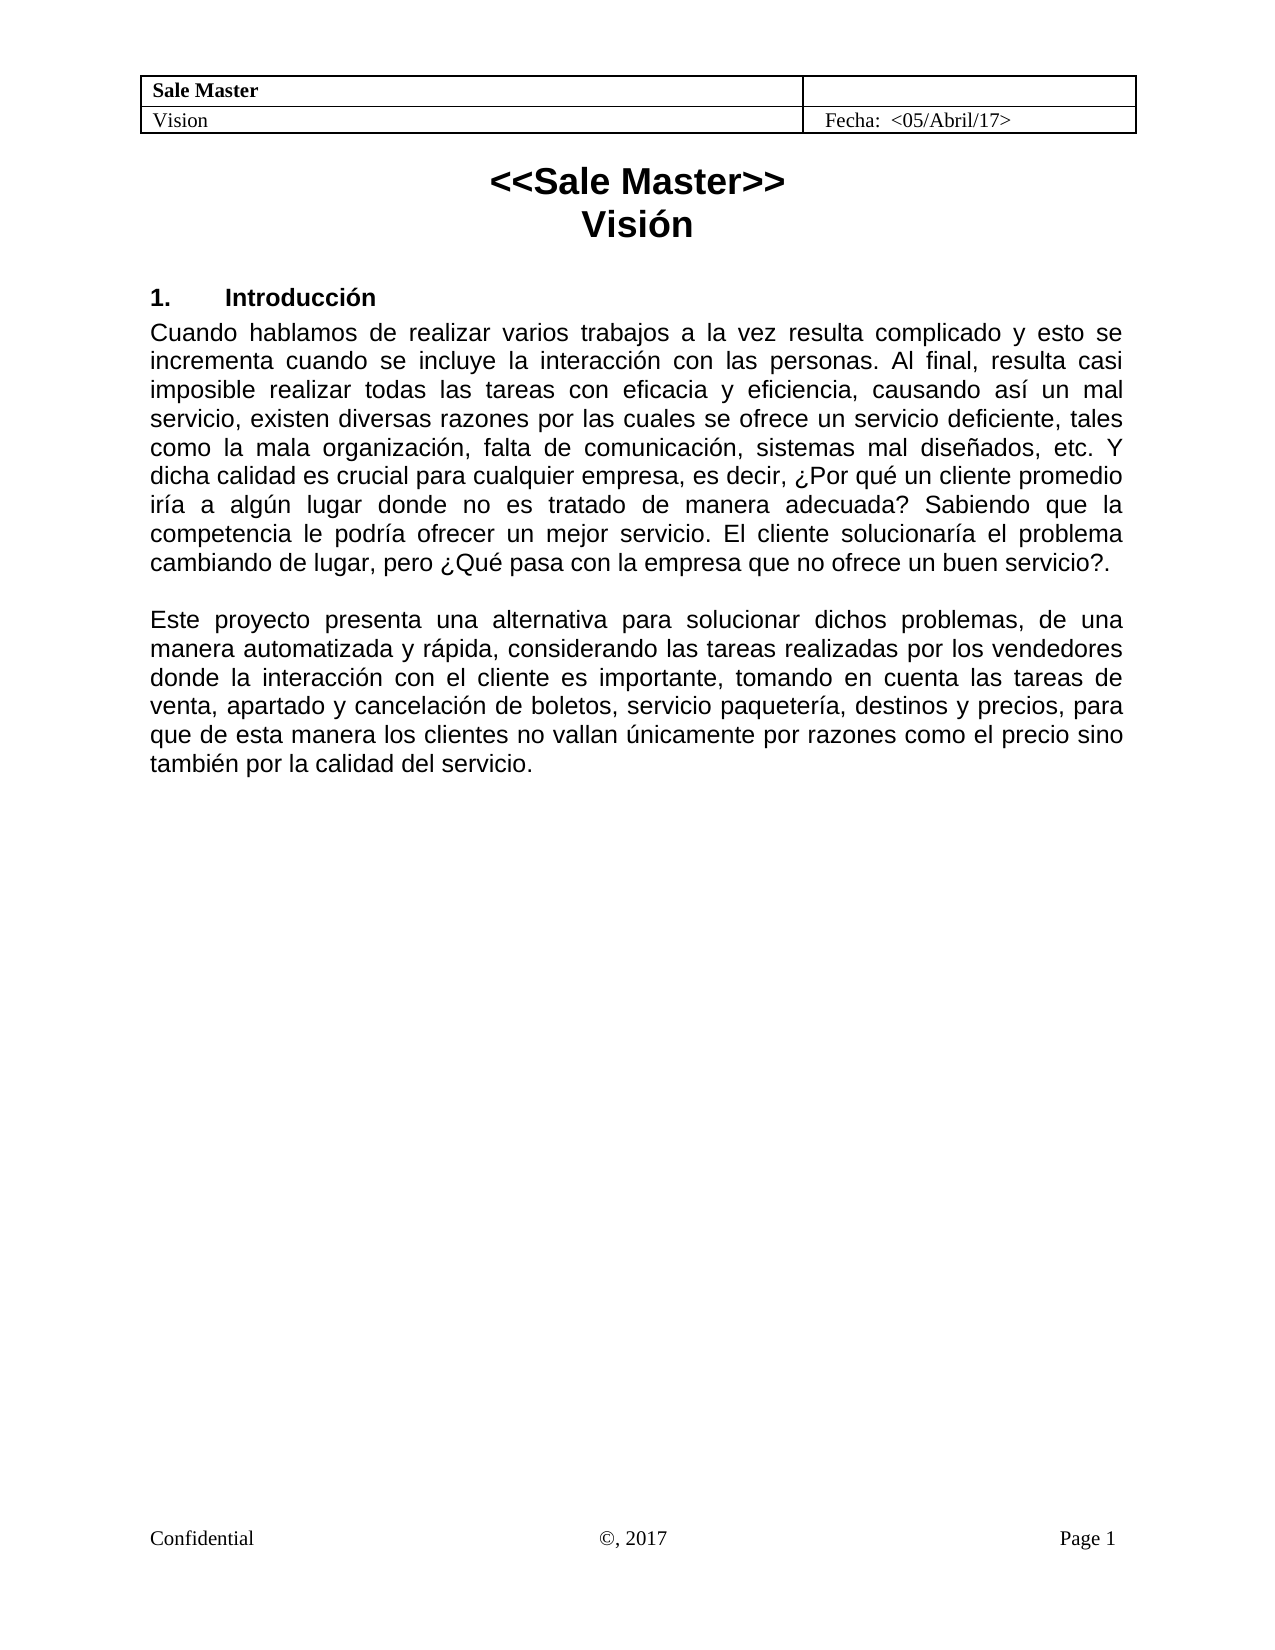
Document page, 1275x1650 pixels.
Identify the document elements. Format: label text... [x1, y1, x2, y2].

text Cuando hablamos de realizar varios trabajos a la vez resulta complicado y esto se incrementa cuando se incluye la interacción con las personas. Al final, resulta casi imposible realizar todas las tareas con eficacia y eficiencia, causando así un mal servicio, existen diversas razones por las cuales se ofrece un servicio deficiente, tales como la mala organización, falta de comunicación, sistemas mal diseñados, etc. Y dicha calidad es crucial para cualquier empresa, es decir, ¿Por qué un cliente promedio iría a algún lugar donde no es tratado de manera adecuada? Sabiendo que la competencia le podría ofrecer un mejor servicio. El cliente solucionaría el problema cambiando de lugar, pero ¿Qué pasa con la empresa que no ofrece un buen servicio?. [150, 318, 1125, 576]
subtitle Introducción [150, 283, 1125, 311]
subtitle Visión [150, 202, 1125, 245]
text Este proyecto presenta una alternativa para solucionar dichos problemas, de una manera automatizada y rápida, considerando las tareas realizadas por los vendedores donde la interacción con el cliente es importante, tomando en cuenta las tareas de venta, apartado y cancelación de boletos, servicio paquetería, destinos y precios, para que de esta manera los clientes no vallan únicamente por razones como el precio sino también por la calidad del servicio. [150, 605, 1125, 778]
subtitle <<Sale Master>> [150, 159, 1125, 202]
